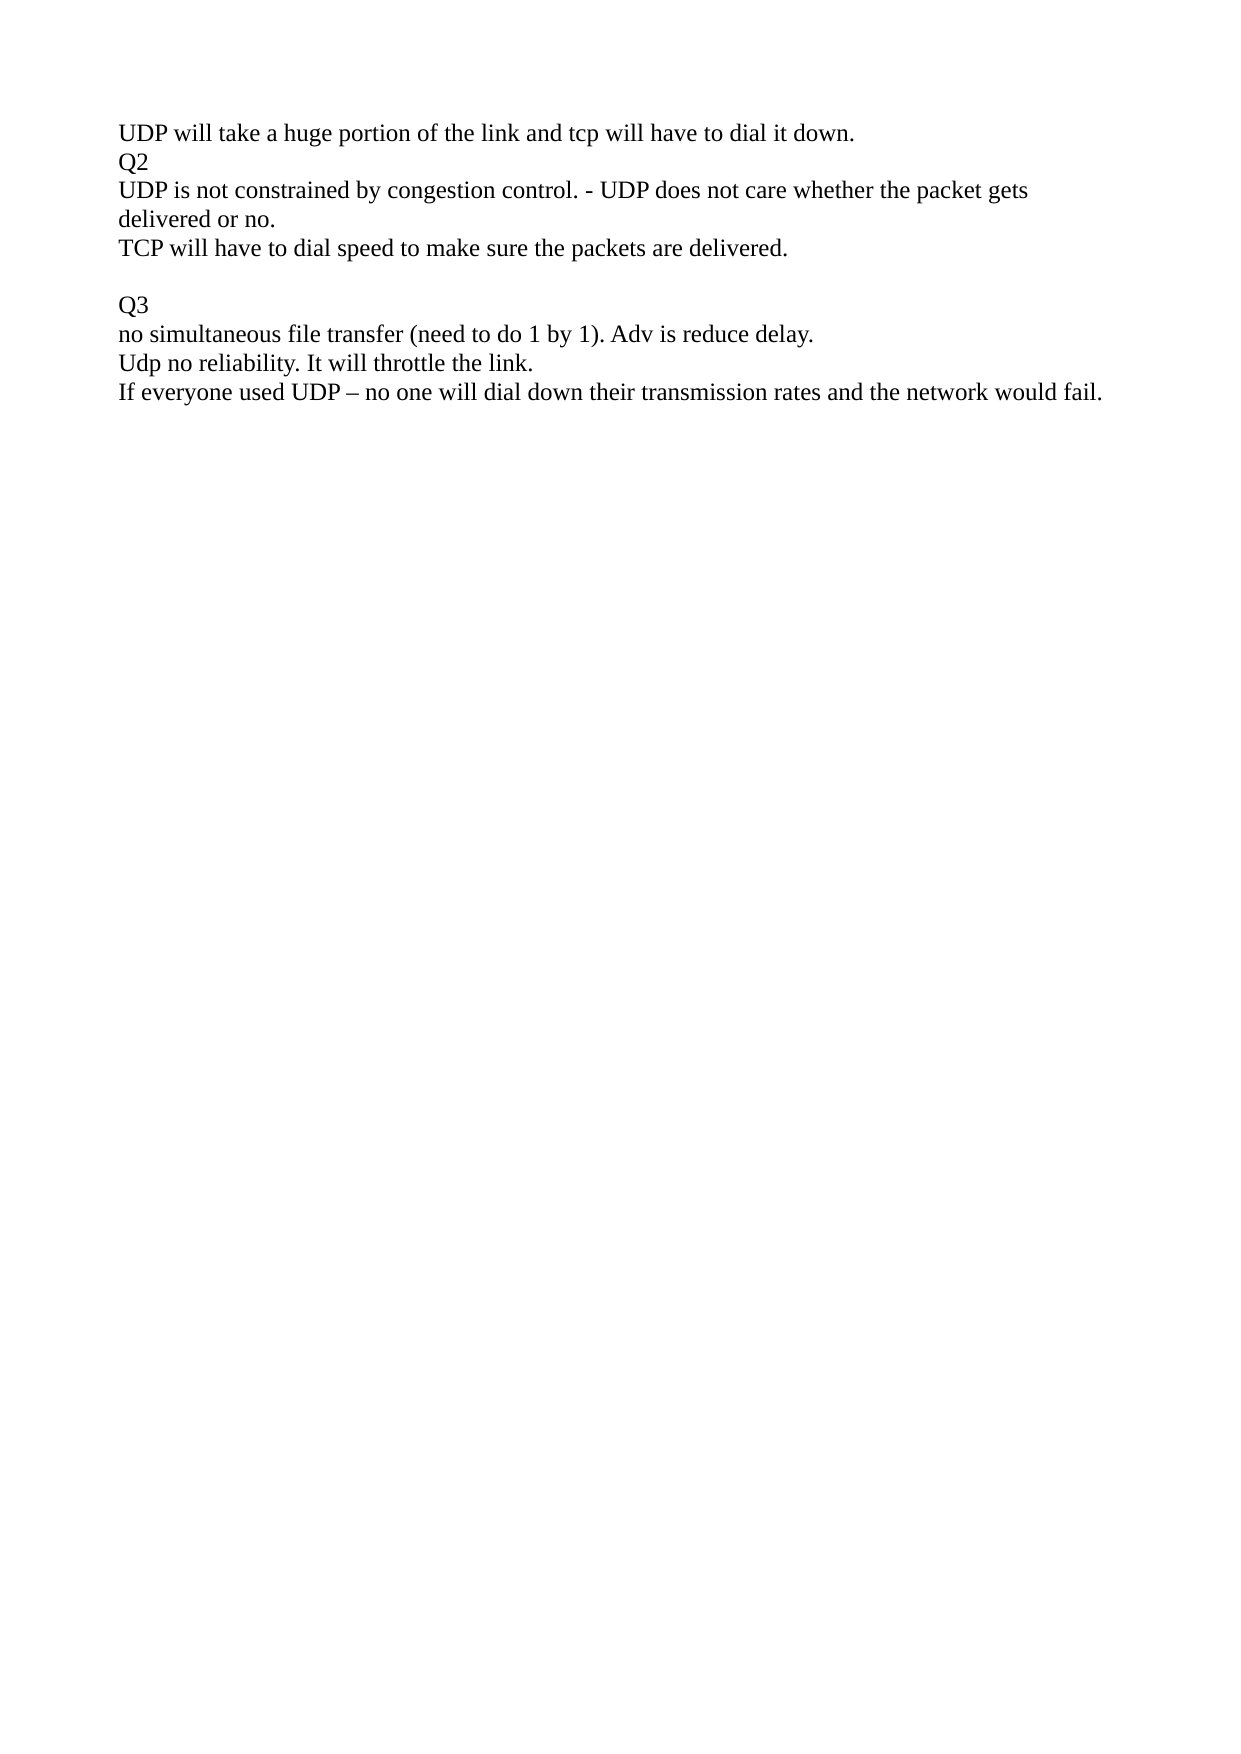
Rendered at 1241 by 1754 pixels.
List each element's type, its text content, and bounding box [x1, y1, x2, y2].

text UDP will take a huge portion of the link and tcp will have to dial it down. [118, 118, 1122, 147]
text Q2 [118, 147, 1122, 176]
text If everyone used UDP – no one will dial down their transmission rates and the network would fail. [118, 377, 1122, 406]
text UDP is not constrained by congestion control. - UDP does not care whether the packet gets delivered or no. [118, 176, 1122, 233]
text no simultaneous file transfer (need to do 1 by 1). Adv is reduce delay. [118, 319, 1122, 348]
text Udp no reliability. It will throttle the link. [118, 348, 1122, 377]
text Q3 [118, 291, 1122, 319]
text TCP will have to dial speed to make sure the packets are delivered. [118, 233, 1122, 262]
